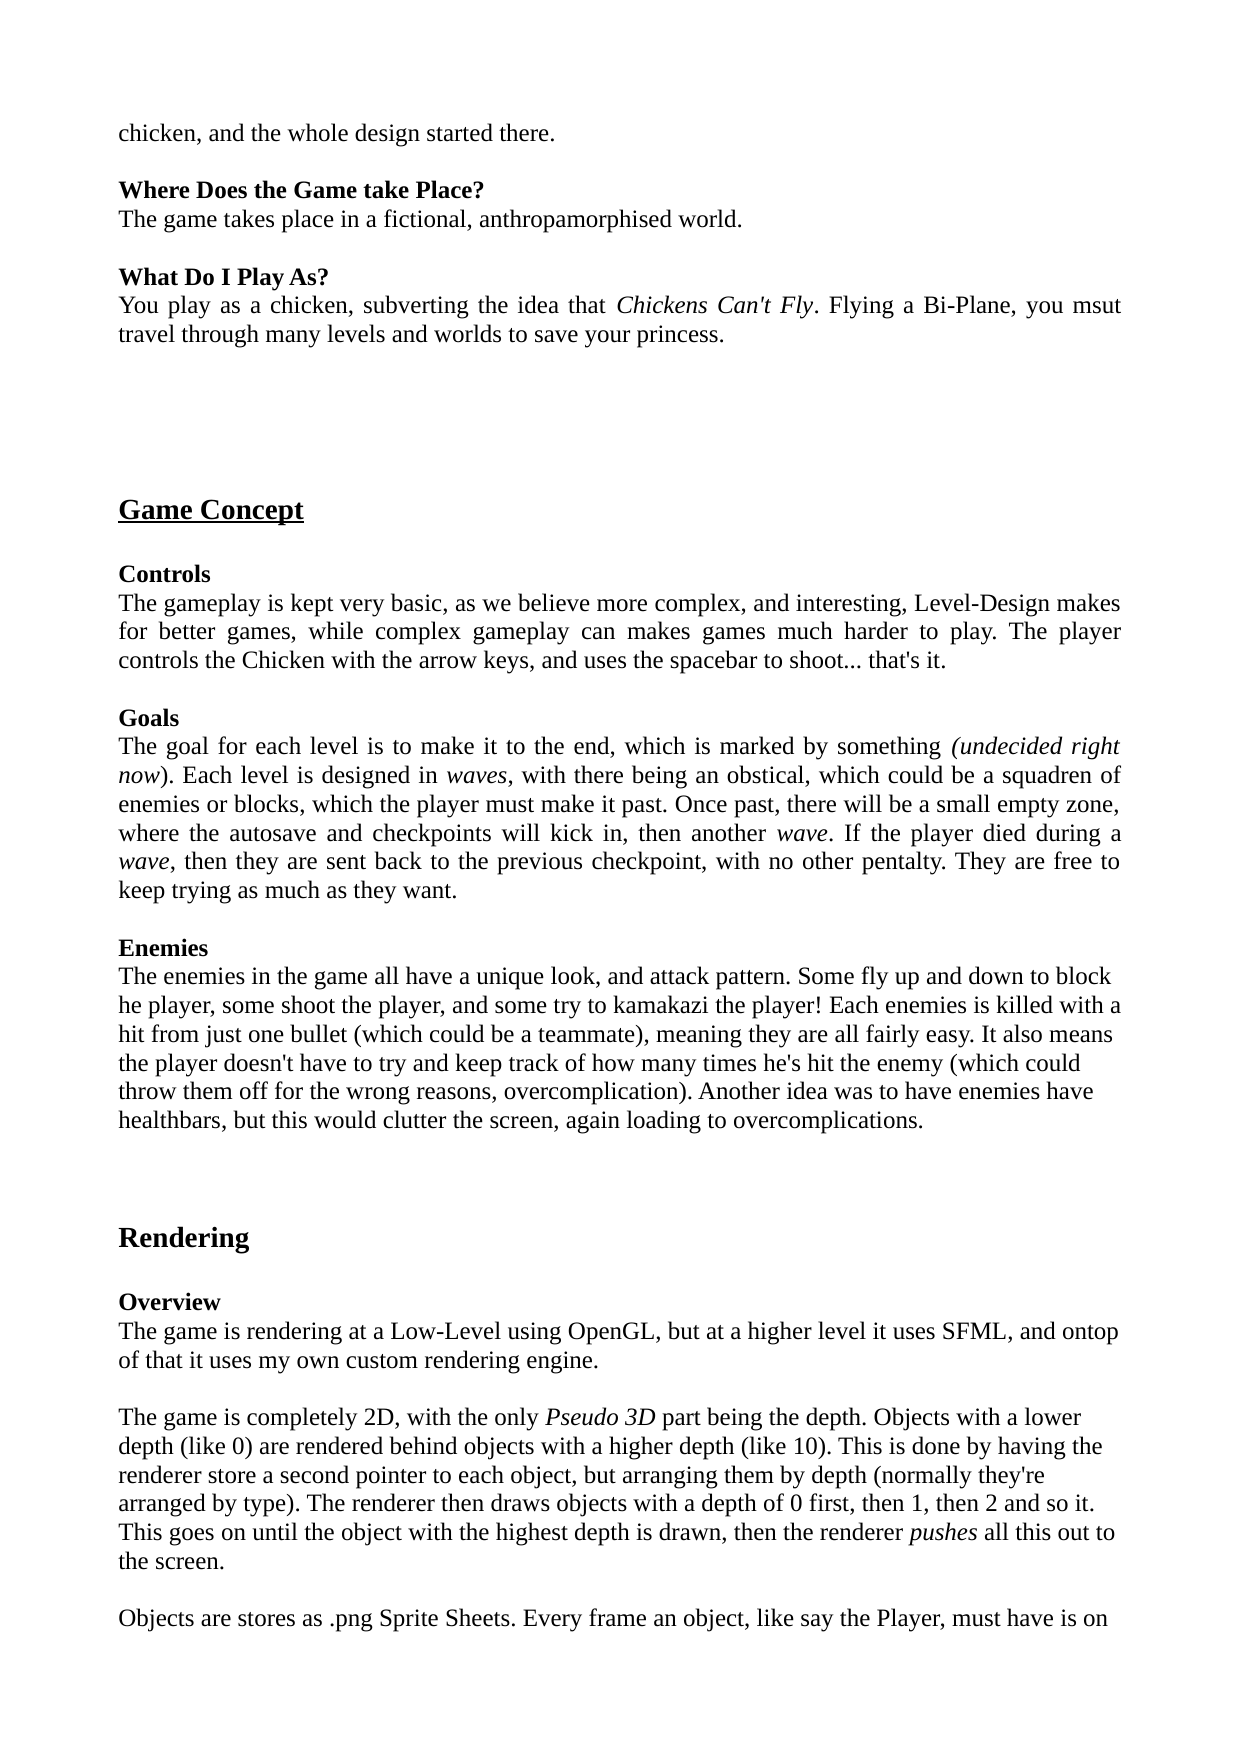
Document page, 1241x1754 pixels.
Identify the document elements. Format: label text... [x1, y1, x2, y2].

text You play as a chicken, subverting the idea that Chickens Can't Fly. Flying a Bi-Plane, you msut travel through many levels and worlds to save your princess. [118, 291, 1122, 348]
text Enemies [118, 933, 1122, 961]
text The game takes place in a fictional, anthropamorphised world. [118, 204, 1122, 233]
text The enemies in the game all have a unique look, and attack pattern. Some fly up and down to block he player, some shoot the player, and some try to kamakazi the player! Each enemies is killed with a hit from just one bullet (which could be a teammate), meaning they are all fairly easy. It also means the player doesn't have to try and keep track of how many times he's hit the enemy (which could throw them off for the wrong reasons, overcomplication). Another idea was to have enemies have healthbars, but this would clutter the screen, again loading to overcomplications. [118, 961, 1122, 1134]
text Goals [118, 703, 1122, 731]
text The gameplay is kept very basic, as we believe more complex, and interesting, Level-Design makes for better games, while complex gameplay can makes games much harder to play. The player controls the Chicken with the arrow keys, and uses the spacebar to shoot... that's it. [118, 588, 1122, 674]
text Controls [118, 559, 1122, 588]
text Where Does the Game take Place? [118, 176, 1122, 204]
text Objects are stores as .png Sprite Sheets. Every frame an object, like say the Player, must have is on [118, 1603, 1122, 1632]
text Rendering [118, 1220, 1122, 1254]
text chicken, and the whole design started there. [118, 118, 1122, 147]
text The game is completely 2D, with the only Pseudo 3D part being the depth. Objects with a lower depth (like 0) are rendered behind objects with a higher depth (like 10). This is done by having the renderer store a second pointer to each object, but arranging them by depth (normally they're arranged by type). The renderer then draws objects with a depth of 0 first, then 1, then 2 and so it. This goes on until the object with the highest depth is drawn, then the renderer pushes all this out to the screen. [118, 1402, 1122, 1575]
text The goal for each level is to make it to the end, which is marked by something (undecided right now). Each level is designed in waves, with there being an obstical, which could be a squadren of enemies or blocks, which the player must make it past. Once past, there will be a small empty zone, where the autosave and checkpoints will kick in, then another wave. If the player died during a wave, then they are sent back to the previous checkpoint, with no other pentalty. They are free to keep trying as much as they want. [118, 731, 1122, 904]
text Overview [118, 1287, 1122, 1316]
text What Do I Play As? [118, 262, 1122, 291]
text Game Concept [118, 492, 1122, 525]
text The game is rendering at a Low-Level using OpenGL, but at a higher level it uses SFML, and ontop of that it uses my own custom rendering engine. [118, 1316, 1122, 1373]
